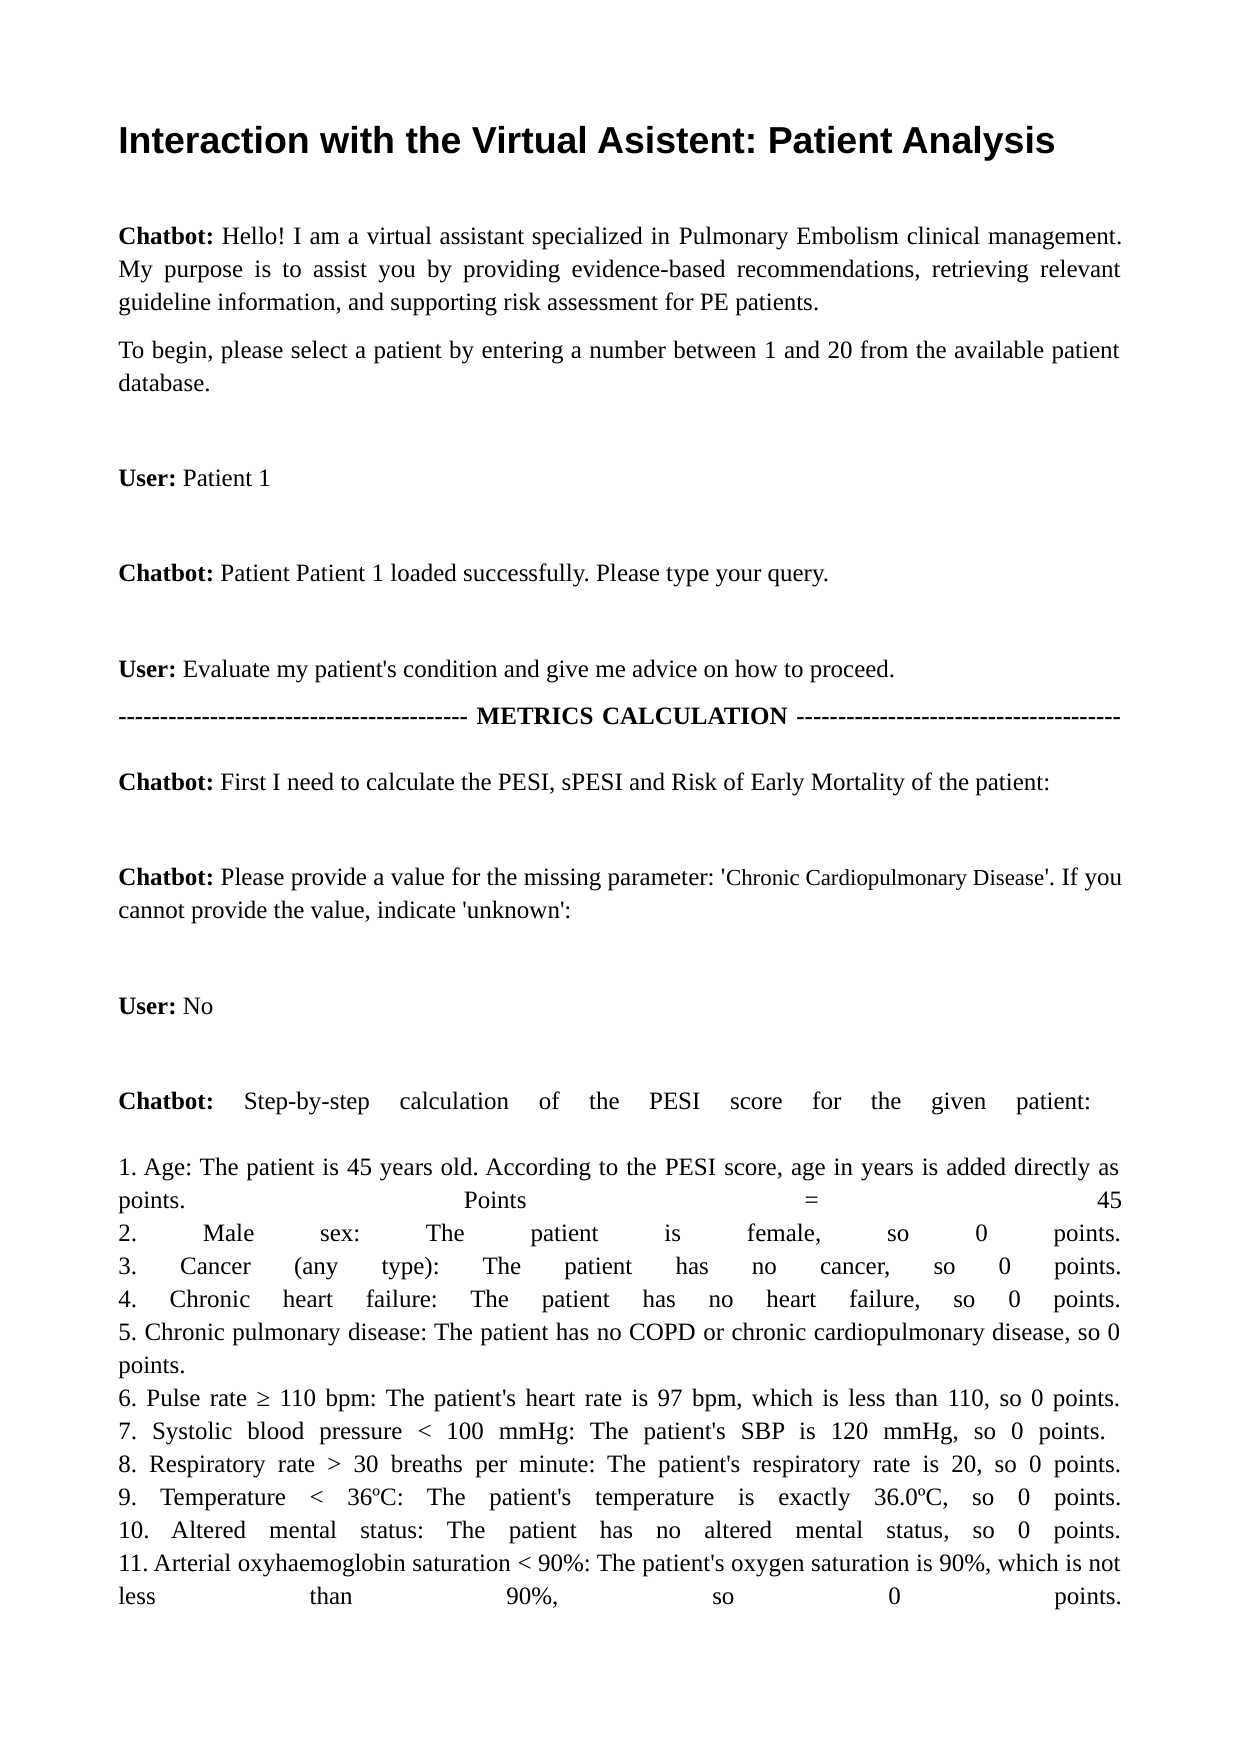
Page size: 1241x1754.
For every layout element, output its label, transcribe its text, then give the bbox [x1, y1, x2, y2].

text To begin, please select a patient by entering a number between 1 and 20 from the available patient database. [118, 335, 1122, 397]
text Chatbot: Patient Patient 1 loaded successfully. Please type your query. [118, 558, 1122, 587]
text User: Patient 1 [118, 463, 1122, 492]
text Chatbot: Hello! I am a virtual assistant specialized in Pulmonary Embolism clinical management. My purpose is to assist you by providing evidence-based recommendations, retrieving relevant guideline information, and supporting risk assessment for PE patients. [118, 221, 1122, 316]
text User: Evaluate my patient's condition and give me advice on how to proceed. [118, 654, 1122, 682]
text Chatbot: Please provide a value for the missing parameter: 'Chronic Cardiopulmonary Disease'. If you cannot provide the value, indicate 'unknown': [118, 862, 1122, 924]
subtitle Interaction with the Virtual Asistent: Patient Analysis [118, 118, 1122, 161]
text ------------------------------------------ METRICS CALCULATION --------------------------------------- Chatbot: First I need to calculate the PESI, sPESI and Risk of Early Mortality of the patient: [118, 701, 1122, 796]
text Chatbot: Step-by-step calculation of the PESI score for the given patient: 1. Age: The patient is 45 years old. According to the PESI score, age in years is added directly as points. Points = 45 2. Male sex: The patient is female, so 0 points. 3. Cancer (any type): The patient has no cancer, so 0 points. 4. Chronic heart failure: The patient has no heart failure, so 0 points. 5. Chronic pulmonary disease: The patient has no COPD or chronic cardiopulmonary disease, so 0 points. 6. Pulse rate ≥ 110 bpm: The patient's heart rate is 97 bpm, which is less than 110, so 0 points. 7. Systolic blood pressure < 100 mmHg: The patient's SBP is 120 mmHg, so 0 points. 8. Respiratory rate > 30 breaths per minute: The patient's respiratory rate is 20, so 0 points. 9. Temperature < 36ºC: The patient's temperature is exactly 36.0ºC, so 0 points. 10. Altered mental status: The patient has no altered mental status, so 0 points. 11. Arterial oxyhaemoglobin saturation < 90%: The patient's oxygen saturation is 90%, which is not less than 90%, so 0 points. [118, 1086, 1122, 1610]
text User: No [118, 991, 1122, 1019]
